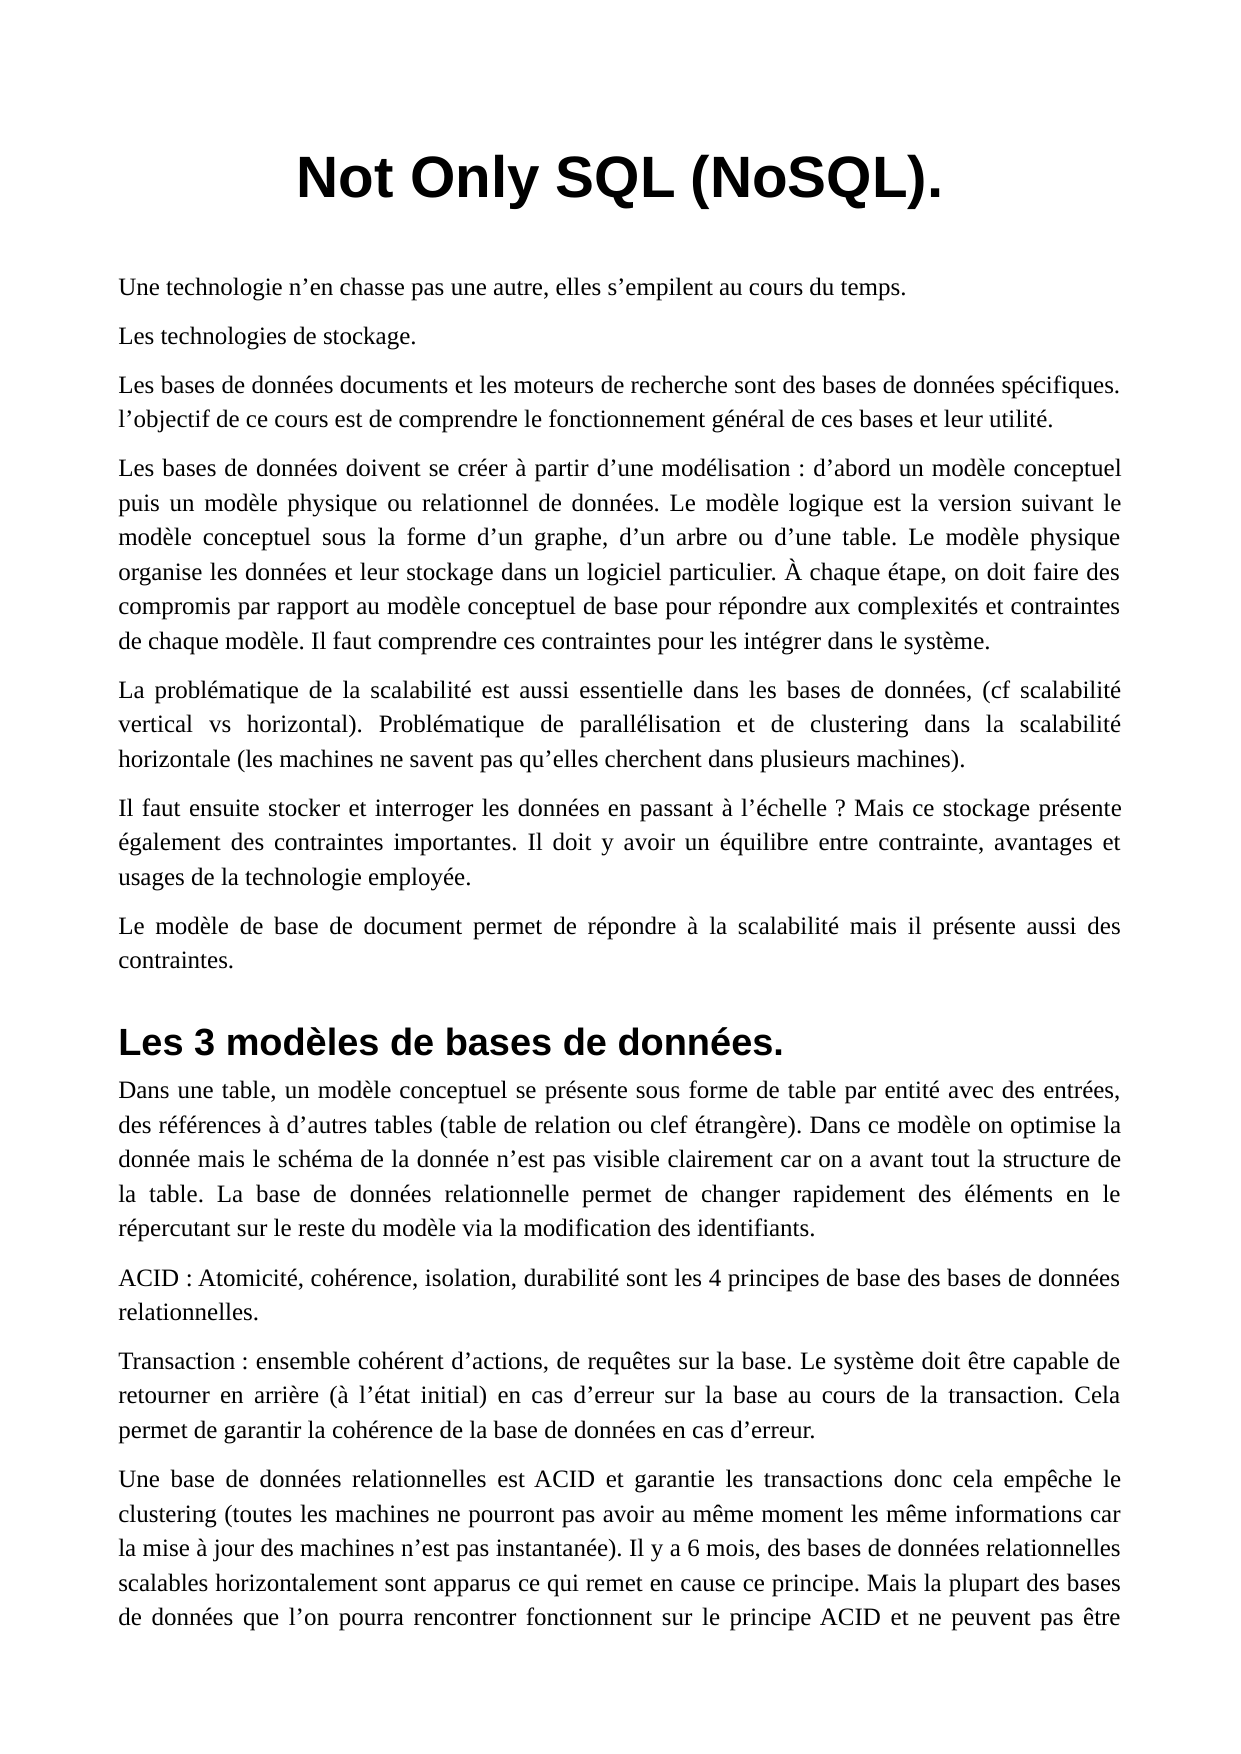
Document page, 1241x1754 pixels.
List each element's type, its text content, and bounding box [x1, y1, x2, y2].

text Une base de données relationnelles est ACID et garantie les transactions donc cela empêche le clustering (toutes les machines ne pourront pas avoir au même moment les même informations car la mise à jour des machines n’est pas instantanée). Il y a 6 mois, des bases de données relationnelles scalables horizontalement sont apparus ce qui remet en cause ce principe. Mais la plupart des bases de données que l’on pourra rencontrer fonctionnent sur le principe ACID et ne peuvent pas être [118, 1464, 1122, 1631]
text Dans une table, un modèle conceptuel se présente sous forme de table par entité avec des entrées, des références à d’autres tables (table de relation ou clef étrangère). Dans ce modèle on optimise la donnée mais le schéma de la donnée n’est pas visible clairement car on a avant tout la structure de la table. La base de données relationnelle permet de changer rapidement des éléments en le répercutant sur le reste du modèle via la modification des identifiants. [118, 1076, 1122, 1242]
text La problématique de la scalabilité est aussi essentielle dans les bases de données, (cf scalabilité vertical vs horizontal). Problématique de parallélisation et de clustering dans la scalabilité horizontale (les machines ne savent pas qu’elles cherchent dans plusieurs machines). [118, 675, 1122, 773]
text Une technologie n’en chasse pas une autre, elles s’empilent au cours du temps. [118, 272, 1122, 301]
text Les bases de données documents et les moteurs de recherche sont des bases de données spécifiques. l’objectif de ce cours est de comprendre le fonctionnement général de ces bases et leur utilité. [118, 370, 1122, 433]
text ACID : Atomicité, cohérence, isolation, durabilité sont les 4 principes de base des bases de données relationnelles. [118, 1263, 1122, 1326]
text Le modèle de base de document permet de répondre à la scalabilité mais il présente aussi des contraintes. [118, 911, 1122, 974]
title Not Only SQL (NoSQL). [118, 143, 1122, 210]
text Les bases de données doivent se créer à partir d’une modélisation : d’abord un modèle conceptuel puis un modèle physique ou relationnel de données. Le modèle logique est la version suivant le modèle conceptuel sous la forme d’un graphe, d’un arbre ou d’une table. Le modèle physique organise les données et leur stockage dans un logiciel particulier. À chaque étape, on doit faire des compromis par rapport au modèle conceptuel de base pour répondre aux complexités et contraintes de chaque modèle. Il faut comprendre ces contraintes pour les intégrer dans le système. [118, 453, 1122, 654]
subtitle Les 3 modèles de bases de données. [118, 1019, 1122, 1063]
text Il faut ensuite stocker et interroger les données en passant à l’échelle ? Mais ce stockage présente également des contraintes importantes. Il doit y avoir un équilibre entre contrainte, avantages et usages de la technologie employée. [118, 793, 1122, 891]
text Les technologies de stockage. [118, 321, 1122, 349]
text Transaction : ensemble cohérent d’actions, de requêtes sur la base. Le système doit être capable de retourner en arrière (à l’état initial) en cas d’erreur sur la base au cours de la transaction. Cela permet de garantir la cohérence de la base de données en cas d’erreur. [118, 1346, 1122, 1444]
